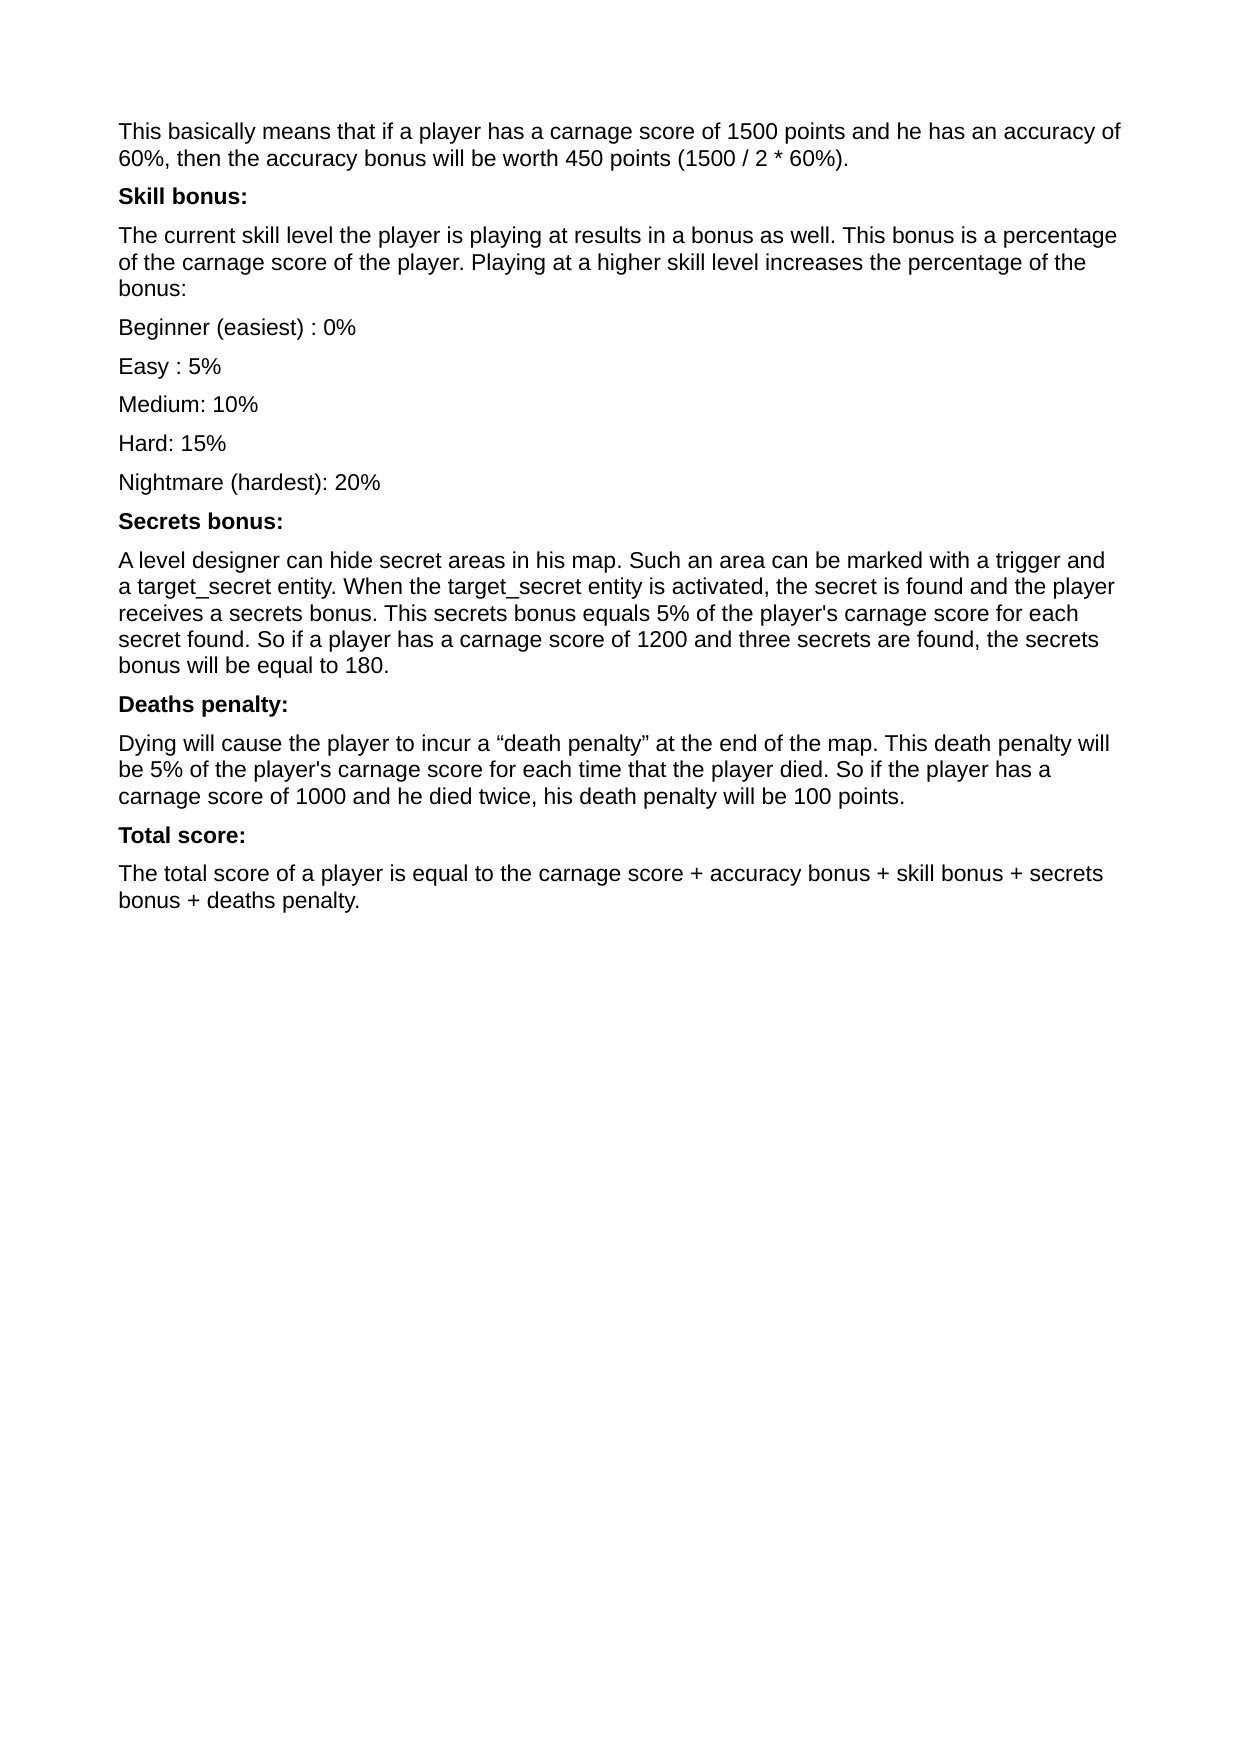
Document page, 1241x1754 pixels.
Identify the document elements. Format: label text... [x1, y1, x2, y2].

text Secrets bonus: [118, 508, 1122, 534]
text Deaths penalty: [118, 691, 1122, 717]
text Dying will cause the player to incur a “death penalty” at the end of the map. This death penalty will be 5% of the player's carnage score for each time that the player died. So if the player has a carnage score of 1000 and he died twice, his death penalty will be 100 points. [118, 730, 1122, 809]
text This basically means that if a player has a carnage score of 1500 points and he has an accuracy of 60%, then the accuracy bonus will be worth 450 points (1500 / 2 * 60%). [118, 118, 1122, 171]
text Easy : 5% [118, 353, 1122, 379]
text The current skill level the player is playing at results in a bonus as well. This bonus is a percentage of the carnage score of the player. Playing at a higher skill level increases the percentage of the bonus: [118, 222, 1122, 301]
text Nightmare (hardest): 20% [118, 469, 1122, 496]
text Skill bonus: [118, 183, 1122, 210]
text Medium: 10% [118, 391, 1122, 418]
text A level designer can hide secret areas in his map. Such an area can be marked with a trigger and a target_secret entity. When the target_secret entity is activated, the secret is found and the player receives a secrets bonus. This secrets bonus equals 5% of the player's carnage score for each secret found. So if a player has a carnage score of 1200 and three secrets are found, the secrets bonus will be equal to 180. [118, 547, 1122, 679]
text Hard: 15% [118, 430, 1122, 457]
text The total score of a player is equal to the carnage score + accuracy bonus + skill bonus + secrets bonus + deaths penalty. [118, 860, 1122, 913]
text Beginner (easiest) : 0% [118, 314, 1122, 340]
text Total score: [118, 822, 1122, 848]
